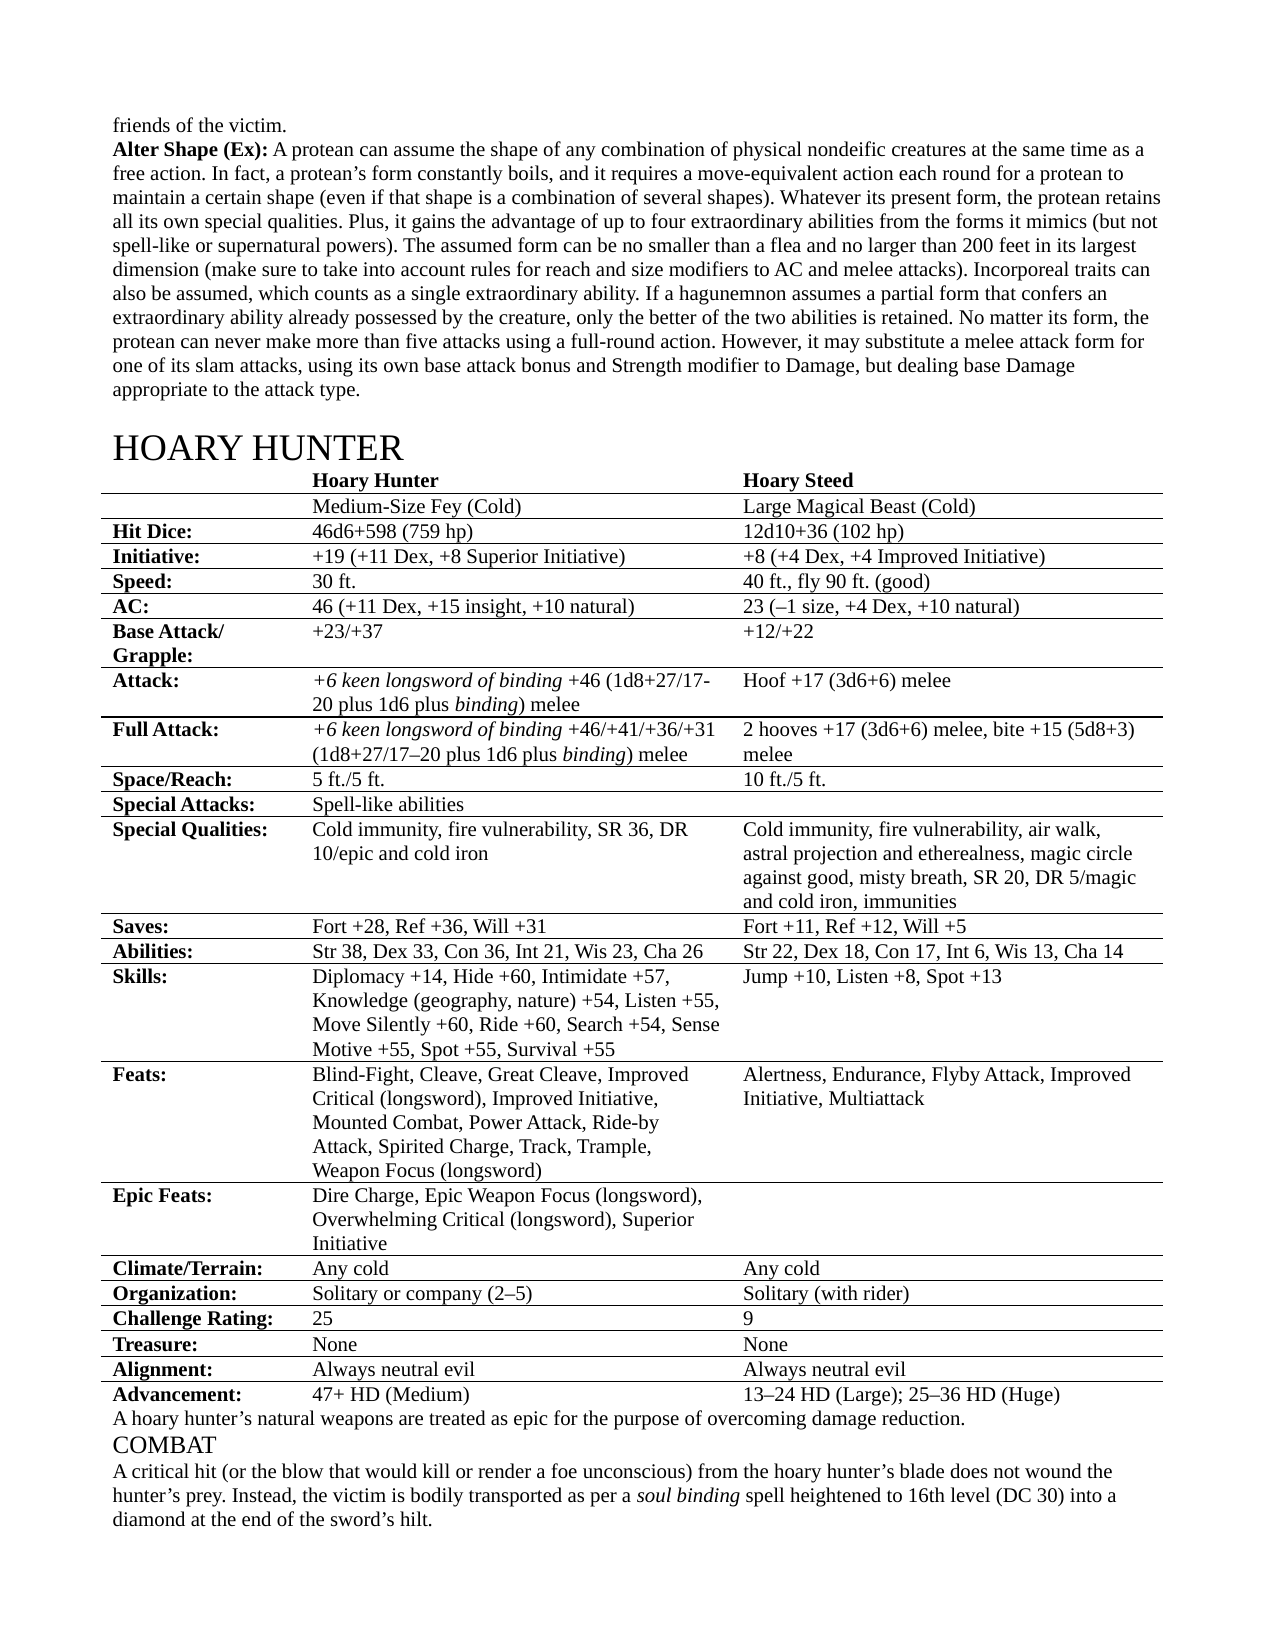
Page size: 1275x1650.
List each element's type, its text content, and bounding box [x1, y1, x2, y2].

table_cell Cold immunity, fire vulnerability, SR 36, DR 10/epic and cold iron [301, 817, 732, 913]
table_cell Cold immunity, fire vulnerability, air walk, astral projection and etherealness, magic circle against good, misty breath, SR 20, DR 5/magic and cold iron, immunities [732, 817, 1162, 913]
table_cell Solitary or company (2–5) [301, 1281, 732, 1305]
table_cell +19 (+11 Dex, +8 Superior Initiative) [301, 544, 732, 568]
table_cell +23/+37 [301, 619, 732, 667]
table_cell Dire Charge, Epic Weapon Focus (longsword), Overwhelming Critical (longsword), Superior Initiative [301, 1183, 732, 1255]
table_cell Blind-Fight, Cleave, Great Cleave, Improved Critical (longsword), Improved Initiative, Mounted Combat, Power Attack, Ride-by Attack, Spirited Charge, Track, Trample, Weapon Focus (longsword) [301, 1062, 732, 1182]
table_cell 12d10+36 (102 hp) [732, 519, 1162, 543]
table_cell Fort +11, Ref +12, Will +5 [732, 914, 1162, 938]
table_cell None [301, 1331, 732, 1356]
table_cell Large Magical Beast (Cold) [732, 494, 1162, 518]
text Alter Shape (Ex): A protean can assume the shape of any combination of physical nondeific creatures at the same time as a free action. In fact, a protean’s form constantly boils, and it requires a move-equivalent action each round for a protean to maintain a certain shape (even if that shape is a combination of several shapes). Whatever its present form, the protean retains all its own special qualities. Plus, it gains the advantage of up to four extraordinary abilities from the forms it mimics (but not spell-like or supernatural powers). The assumed form can be no smaller than a flea and no larger than 200 feet in its largest dimension (make sure to take into account rules for reach and size modifiers to AC and melee attacks). Incorporeal traits can also be assumed, which counts as a single extraordinary ability. If a hagunemnon assumes a partial form that confers an extraordinary ability already possessed by the creature, only the better of the two abilities is retained. No matter its form, the protean can never make more than five attacks using a full-round action. However, it may substitute a melee attack form for one of its slam attacks, using its own base attack bonus and Strength modifier to Damage, but dealing base Damage appropriate to the attack type. [112, 137, 1162, 401]
table_cell Full Attack: [101, 718, 301, 766]
table_cell 47+ HD (Medium) [301, 1382, 732, 1406]
table_cell 46d6+598 (759 hp) [301, 519, 732, 543]
table_cell Alertness, Endurance, Flyby Attack, Improved Initiative, Multiattack [732, 1062, 1162, 1182]
table_cell Saves: [101, 914, 301, 938]
table_cell +12/+22 [732, 619, 1162, 667]
table_cell Alignment: [101, 1357, 301, 1381]
table_cell 10 ft./5 ft. [732, 767, 1162, 791]
table_cell +6 keen longsword of binding +46/+41/+36/+31 (1d8+27/17–20 plus 1d6 plus binding) melee [301, 718, 732, 766]
table_cell [732, 1183, 1162, 1255]
text A hoary hunter’s natural weapons are treated as epic for the purpose of overcoming damage reduction. [112, 1406, 1162, 1430]
table_cell 30 ft. [301, 569, 732, 593]
table_header Hoary Hunter [301, 469, 732, 492]
table_cell Any cold [732, 1256, 1162, 1280]
table_header Hoary Steed [732, 469, 1162, 492]
table_cell Str 22, Dex 18, Con 17, Int 6, Wis 13, Cha 14 [732, 939, 1162, 963]
table_cell Any cold [301, 1256, 732, 1280]
table_header [101, 469, 301, 492]
text friends of the victim. [112, 112, 1162, 137]
table_cell Special Qualities: [101, 817, 301, 913]
table_cell Always neutral evil [732, 1357, 1162, 1381]
table_cell +6 keen longsword of binding +46 (1d8+27/17-20 plus 1d6 plus binding) melee [301, 668, 732, 716]
table_cell AC: [101, 594, 301, 618]
table_cell 46 (+11 Dex, +15 insight, +10 natural) [301, 594, 732, 618]
table_cell Space/Reach: [101, 767, 301, 791]
table_cell Climate/Terrain: [101, 1256, 301, 1280]
text COMBAT [112, 1430, 1162, 1458]
table_cell 13–24 HD (Large); 25–36 HD (Huge) [732, 1382, 1162, 1406]
table_cell None [732, 1331, 1162, 1356]
subtitle HOARY HUNTER [112, 425, 1162, 468]
text A critical hit (or the blow that would kill or render a foe unconscious) from the hoary hunter’s blade does not wound the hunter’s prey. Instead, the victim is bodily transported as per a soul binding spell heightened to 16th level (DC 30) into a diamond at the end of the sword’s hilt. [112, 1458, 1162, 1531]
table_cell 25 [301, 1306, 732, 1330]
table_cell Medium-Size Fey (Cold) [301, 494, 732, 518]
table_cell Diplomacy +14, Hide +60, Intimidate +57, Knowledge (geography, nature) +54, Listen +55, Move Silently +60, Ride +60, Search +54, Sense Motive +55, Spot +55, Survival +55 [301, 964, 732, 1061]
table_cell [732, 792, 1162, 816]
table_cell Hit Dice: [101, 519, 301, 543]
table_cell 2 hooves +17 (3d6+6) melee, bite +15 (5d8+3) melee [732, 718, 1162, 766]
table_cell Attack: [101, 668, 301, 716]
table_cell Hoof +17 (3d6+6) melee [732, 668, 1162, 716]
table_cell Str 38, Dex 33, Con 36, Int 21, Wis 23, Cha 26 [301, 939, 732, 963]
table_cell +8 (+4 Dex, +4 Improved Initiative) [732, 544, 1162, 568]
table_cell Solitary (with rider) [732, 1281, 1162, 1305]
table_cell Challenge Rating: [101, 1306, 301, 1330]
table_cell Jump +10, Listen +8, Spot +13 [732, 964, 1162, 1061]
table_cell 40 ft., fly 90 ft. (good) [732, 569, 1162, 593]
table_cell Feats: [101, 1062, 301, 1182]
table_cell Organization: [101, 1281, 301, 1305]
table_cell Base Attack/ Grapple: [101, 619, 301, 667]
table_cell Always neutral evil [301, 1357, 732, 1381]
table_cell Special Attacks: [101, 792, 301, 816]
table_cell 5 ft./5 ft. [301, 767, 732, 791]
table_cell Spell-like abilities [301, 792, 732, 816]
table_cell Advancement: [101, 1382, 301, 1406]
table_cell Abilities: [101, 939, 301, 963]
table_cell 23 (–1 size, +4 Dex, +10 natural) [732, 594, 1162, 618]
table_cell Initiative: [101, 544, 301, 568]
table_cell 9 [732, 1306, 1162, 1330]
table_cell Epic Feats: [101, 1183, 301, 1255]
table_cell [101, 494, 301, 518]
table_cell Speed: [101, 569, 301, 593]
table_cell Fort +28, Ref +36, Will +31 [301, 914, 732, 938]
table_cell Treasure: [101, 1331, 301, 1356]
table_cell Skills: [101, 964, 301, 1061]
